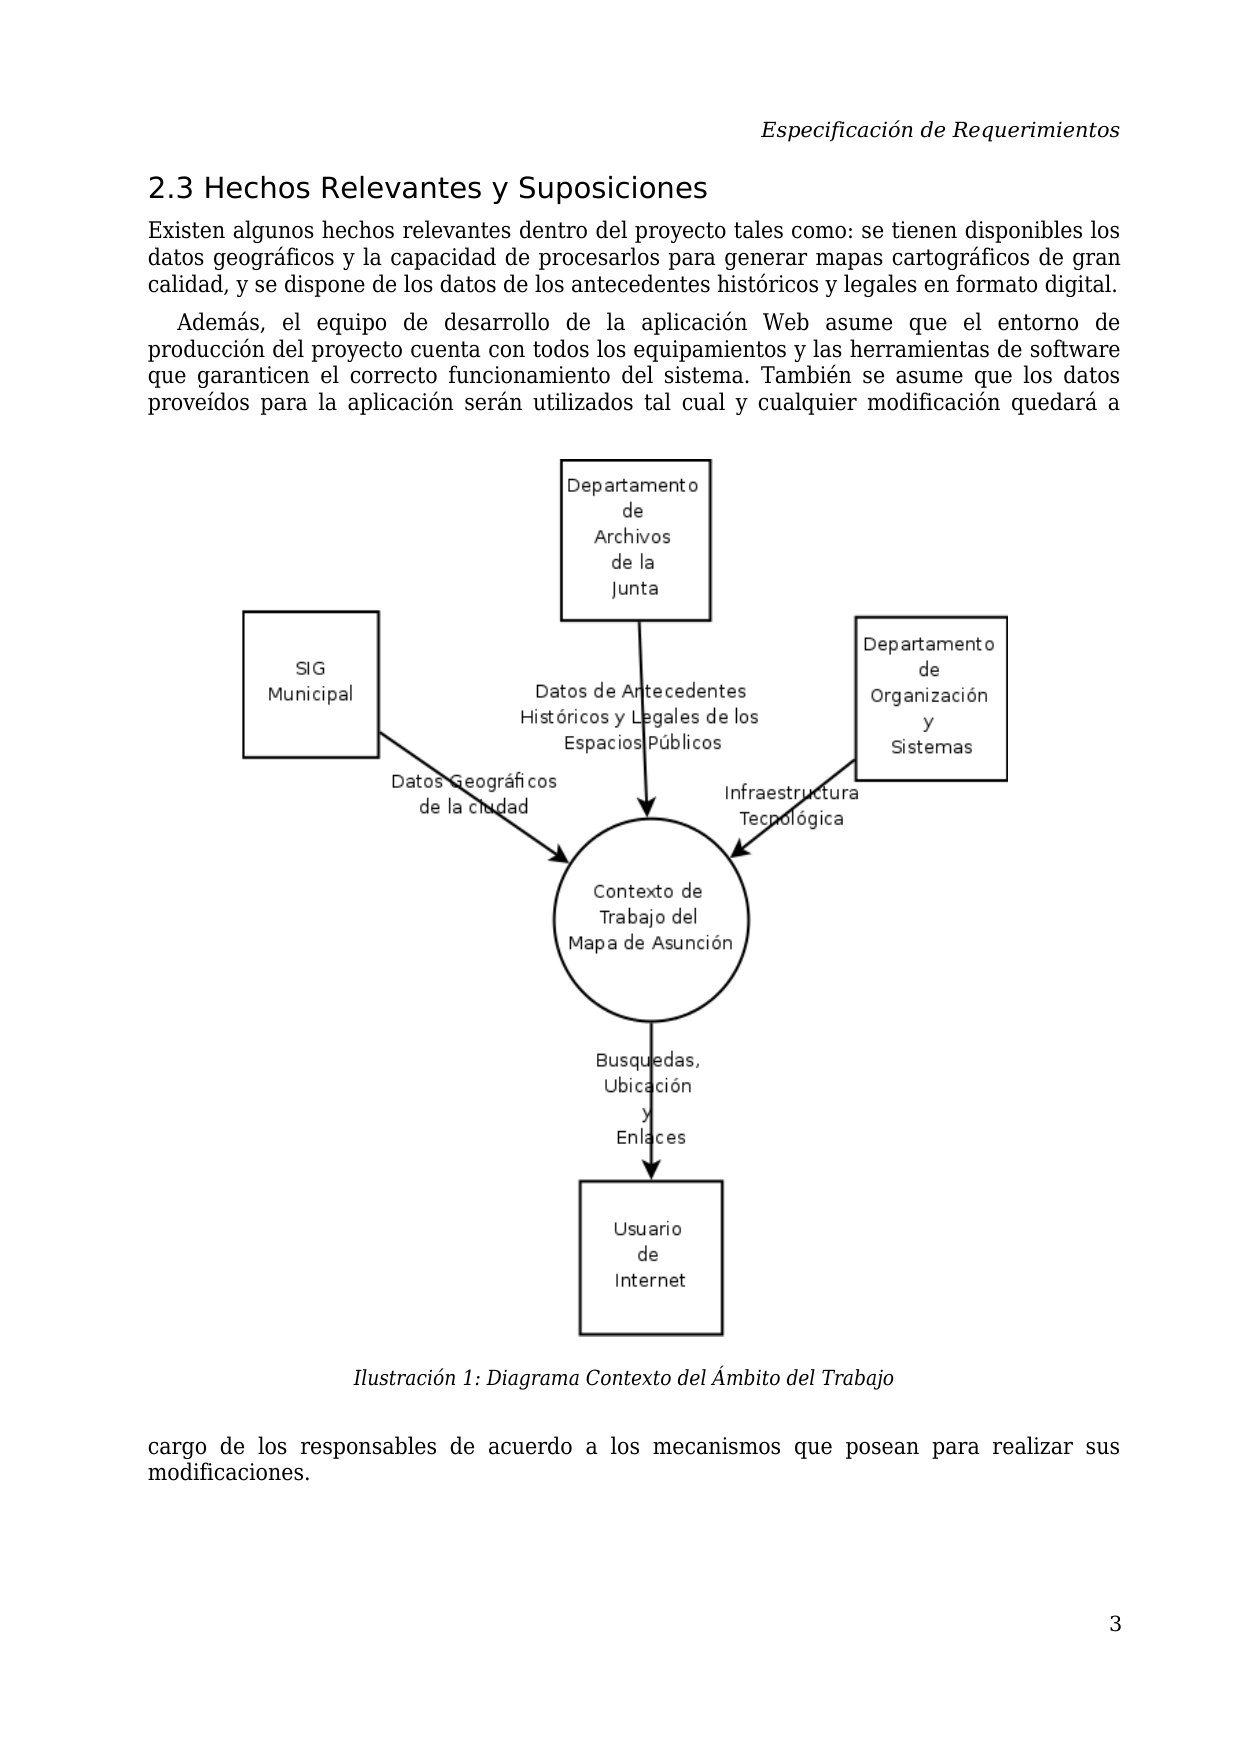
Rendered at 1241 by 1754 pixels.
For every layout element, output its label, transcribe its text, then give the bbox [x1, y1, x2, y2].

text Existen algunos hechos relevantes dentro del proyecto tales como: se tienen disponibles los datos geográficos y la capacidad de procesarlos para generar mapas cartográficos de gran calidad, y se dispone de los datos de los antecedentes históricos y legales en formato digital. [148, 218, 1122, 298]
subtitle Hechos Relevantes y Suposiciones [148, 172, 1122, 206]
text Ilustración 1: Diagrama Contexto del Ámbito del Trabajo [186, 460, 1065, 1390]
picture [242, 459, 1008, 1337]
text Además, el equipo de desarrollo de la aplicación Web asume que el entorno de producción del proyecto cuenta con todos los equipamientos y las herramientas de software que garanticen el correcto funcionamiento del sistema. También se asume que los datos proveídos para la aplicación serán utilizados tal cual y cualquier modificación quedará a cargo de los responsables de acuerdo a los mecanismos que posean para realizar sus modificaciones. [148, 309, 1122, 1486]
